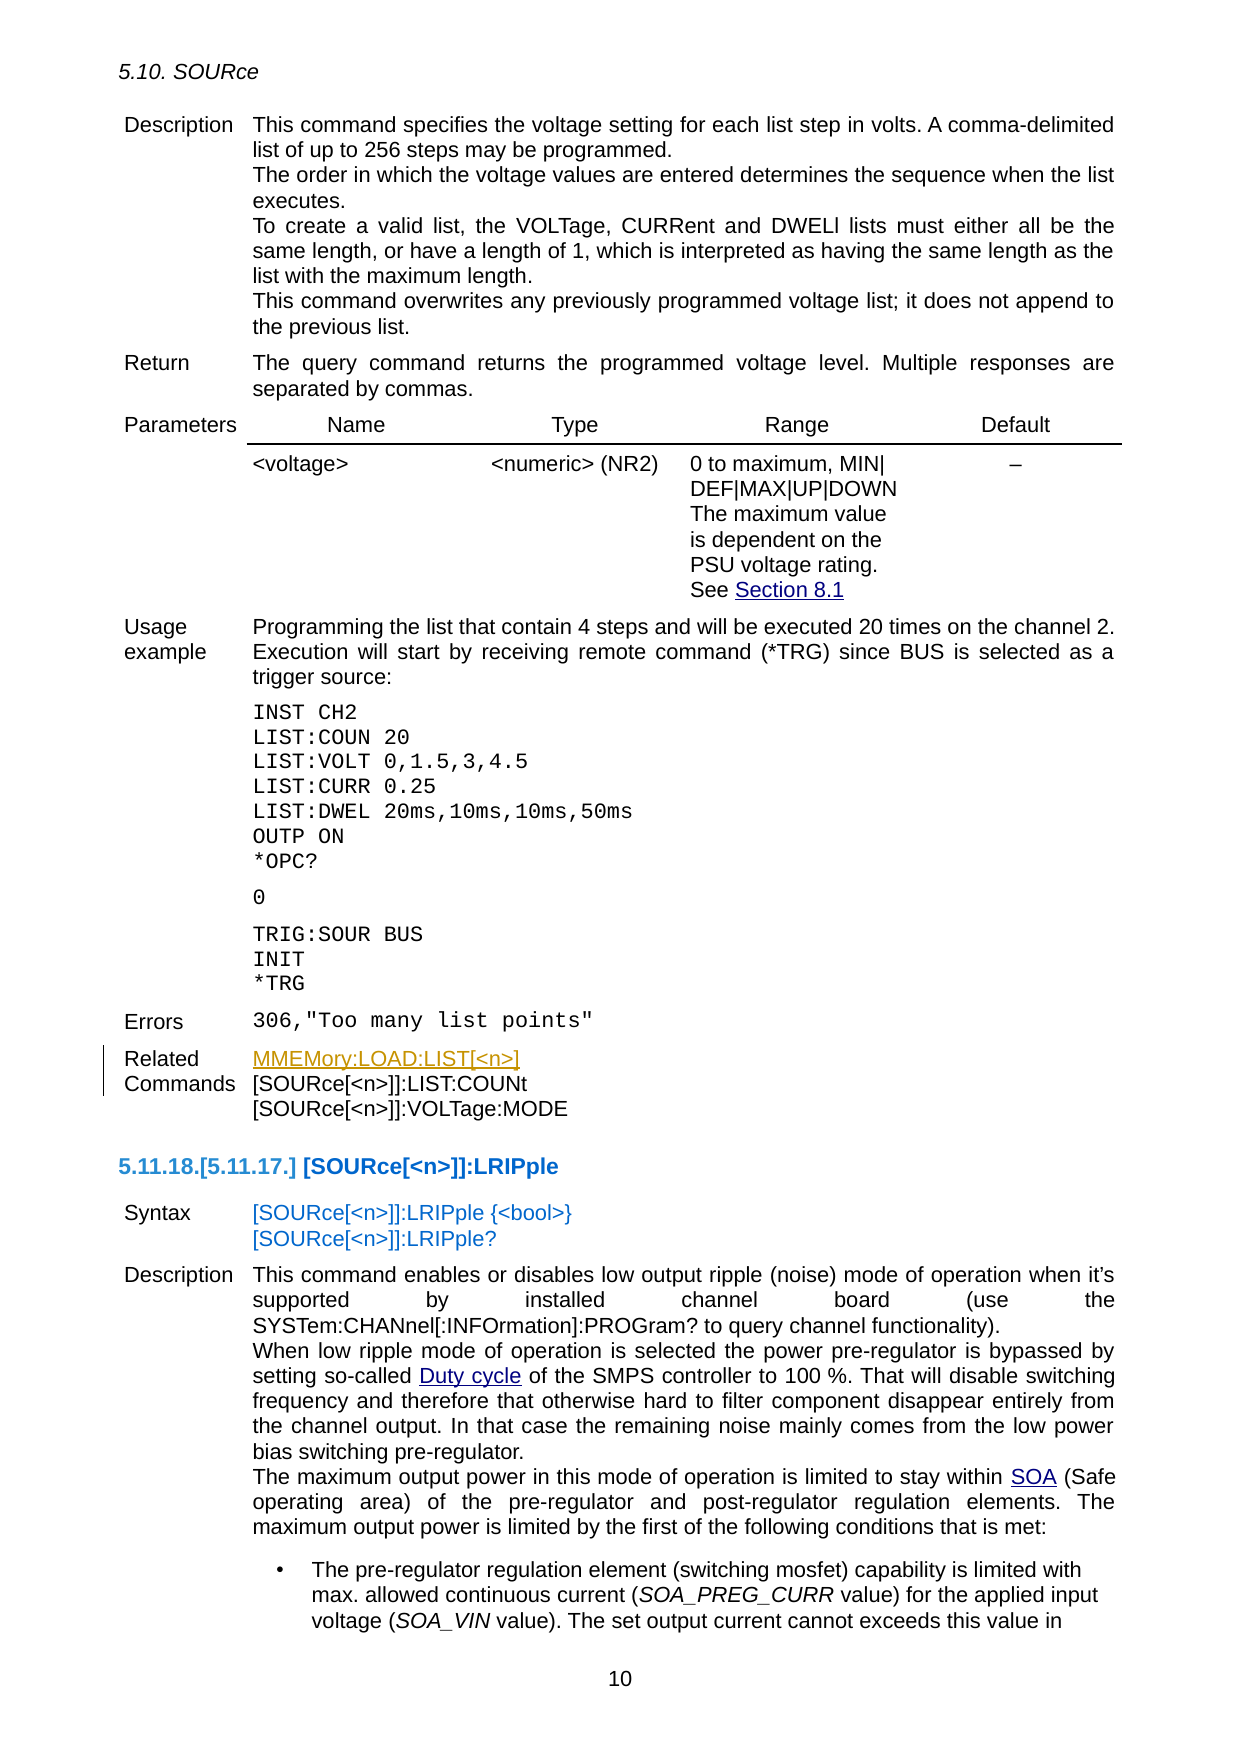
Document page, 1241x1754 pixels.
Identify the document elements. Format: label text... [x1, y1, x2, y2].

table_cell Default [909, 406, 1122, 443]
table_cell <numeric> (NR2) [465, 445, 684, 608]
table_cell 0 to maximum, MIN|DEF|MAX|UP|DOWN The maximum value is dependent on the PSU voltage rating. See Section 8.1 [684, 445, 909, 608]
table_cell This command specifies the voltage setting for each list step in volts. A comma-delimited list of up to 256 steps may be programmed. The order in which the voltage values are entered determines the sequence when the list executes. To create a valid list, the VOLTage, CURRent and DWELl lists must either all be the same length, or have a length of 1, which is interpreted as having the same length as the list with the maximum length. This command overwrites any previously programmed voltage list; it does not append to the previous list. [247, 106, 1122, 344]
table_cell This command enables or disables low output ripple (noise) mode of operation when it’s supported by installed channel board (use the SYSTem:CHANnel[:INFOrmation]:PROGram? to query channel functionality). When low ripple mode of operation is selected the power pre-regulator is bypassed by setting so-called Duty cycle of the SMPS controller to 100 %. That will disable switching frequency and therefore that otherwise hard to filter component disappear entirely from the channel output. In that case the remaining noise mainly comes from the low power bias switching pre-regulator. The maximum output power in this mode of operation is limited to stay within SOA (Safe operating area) of the pre-regulator and post-regulator regulation elements. The maximum output power is limited by the first of the following conditions that is met: The pre-regulator regulation element (switching mosfet) capability is limited with max. allowed continuous current (SOA_PREG_CURR value) for the applied input voltage (SOA_VIN value). The set output current cannot exceeds this value in any moment. The post-regulator regulation element (pass mosfet) could dissipate finite power (SOA_POSTREG_PTOT value) while load is connected. Therefore output power cannot exceed product of voltage difference (SOA_VIN and output voltage) and output current. For example, when output voltage is set to 12 V and SOA_VIN = 50 V, SOA_PREG_CURR = 0.8 A and SOA_POSTREG_PTOT = 20 W, the max. output current in low ripple mode cannot exceed 0.526 A because SOA_VIN-VOLT = 50-12 = 38 V and Imax=SOA_POSTREG_PTOT/38 = 20/38 = 0.526 A. If output voltage is set to 36 V with the same SOA values as in example above the max. output current cannot exceed 0.8 A (limited by SOA_PREG_CURR) regardless of the fact that max. power dissipation of 20 W allows output current of up to 1.428 A or 20/(50-36). If low ripple mode is set an error will be generated when any of the limits are exceeded. The AUTOmatic mode should be used to avoid error conditions. Also if AUTOmatic mode disables low ripple, an attempt to enable it using the [SOURce[<n>]]:LRIPple ON command will generate an execution error. An attempt to enter low ripple mode while remote (EXTernal) voltage programming is active ([SOURce[<n>]]:VOLTage:PROGram[:SOURce]) will generate -221 error. [247, 1256, 1122, 1638]
table_cell MMEMory:LOAD:LIST[<n>] [SOURce[<n>]]:LIST:COUNt [SOURce[<n>]]:VOLTage:MODE [247, 1040, 1122, 1127]
table_header [SOURce[<n>]]:LRIPple {<bool>} [SOURce[<n>]]:LRIPple? [247, 1195, 1122, 1256]
table_cell Errors [118, 1003, 247, 1040]
table_cell Return [118, 345, 247, 406]
table_cell Name [247, 406, 465, 443]
table_cell <voltage> [247, 445, 465, 608]
table_cell Usage example [118, 608, 247, 1003]
subtitle [SOURce[<n>]]:LRIPple [118, 1153, 1122, 1180]
table_header Syntax [118, 1195, 247, 1256]
table_cell Description [118, 1256, 247, 1638]
table_cell Range [684, 406, 909, 443]
table_cell Type [465, 406, 684, 443]
table_cell Programming the list that contain 4 steps and will be executed 20 times on the channel 2. Execution will start by receiving remote command (*TRG) since BUS is selected as a trigger source: INST CH2 LIST:COUN 20 LIST:VOLT 0,1.5,3,4.5 LIST:CURR 0.25 LIST:DWEL 20ms,10ms,10ms,50ms OUTP ON *OPC? 0 TRIG:SOUR BUS INIT *TRG [247, 608, 1122, 1003]
table_cell 306,"Too many list points" [247, 1003, 1122, 1040]
table_cell The query command returns the programmed voltage level. Multiple responses are separated by commas. [247, 345, 1122, 406]
table_cell Related Commands [118, 1040, 247, 1127]
table_cell Parameters [118, 406, 247, 608]
table_cell – [909, 445, 1122, 608]
table_cell Description [118, 106, 247, 344]
